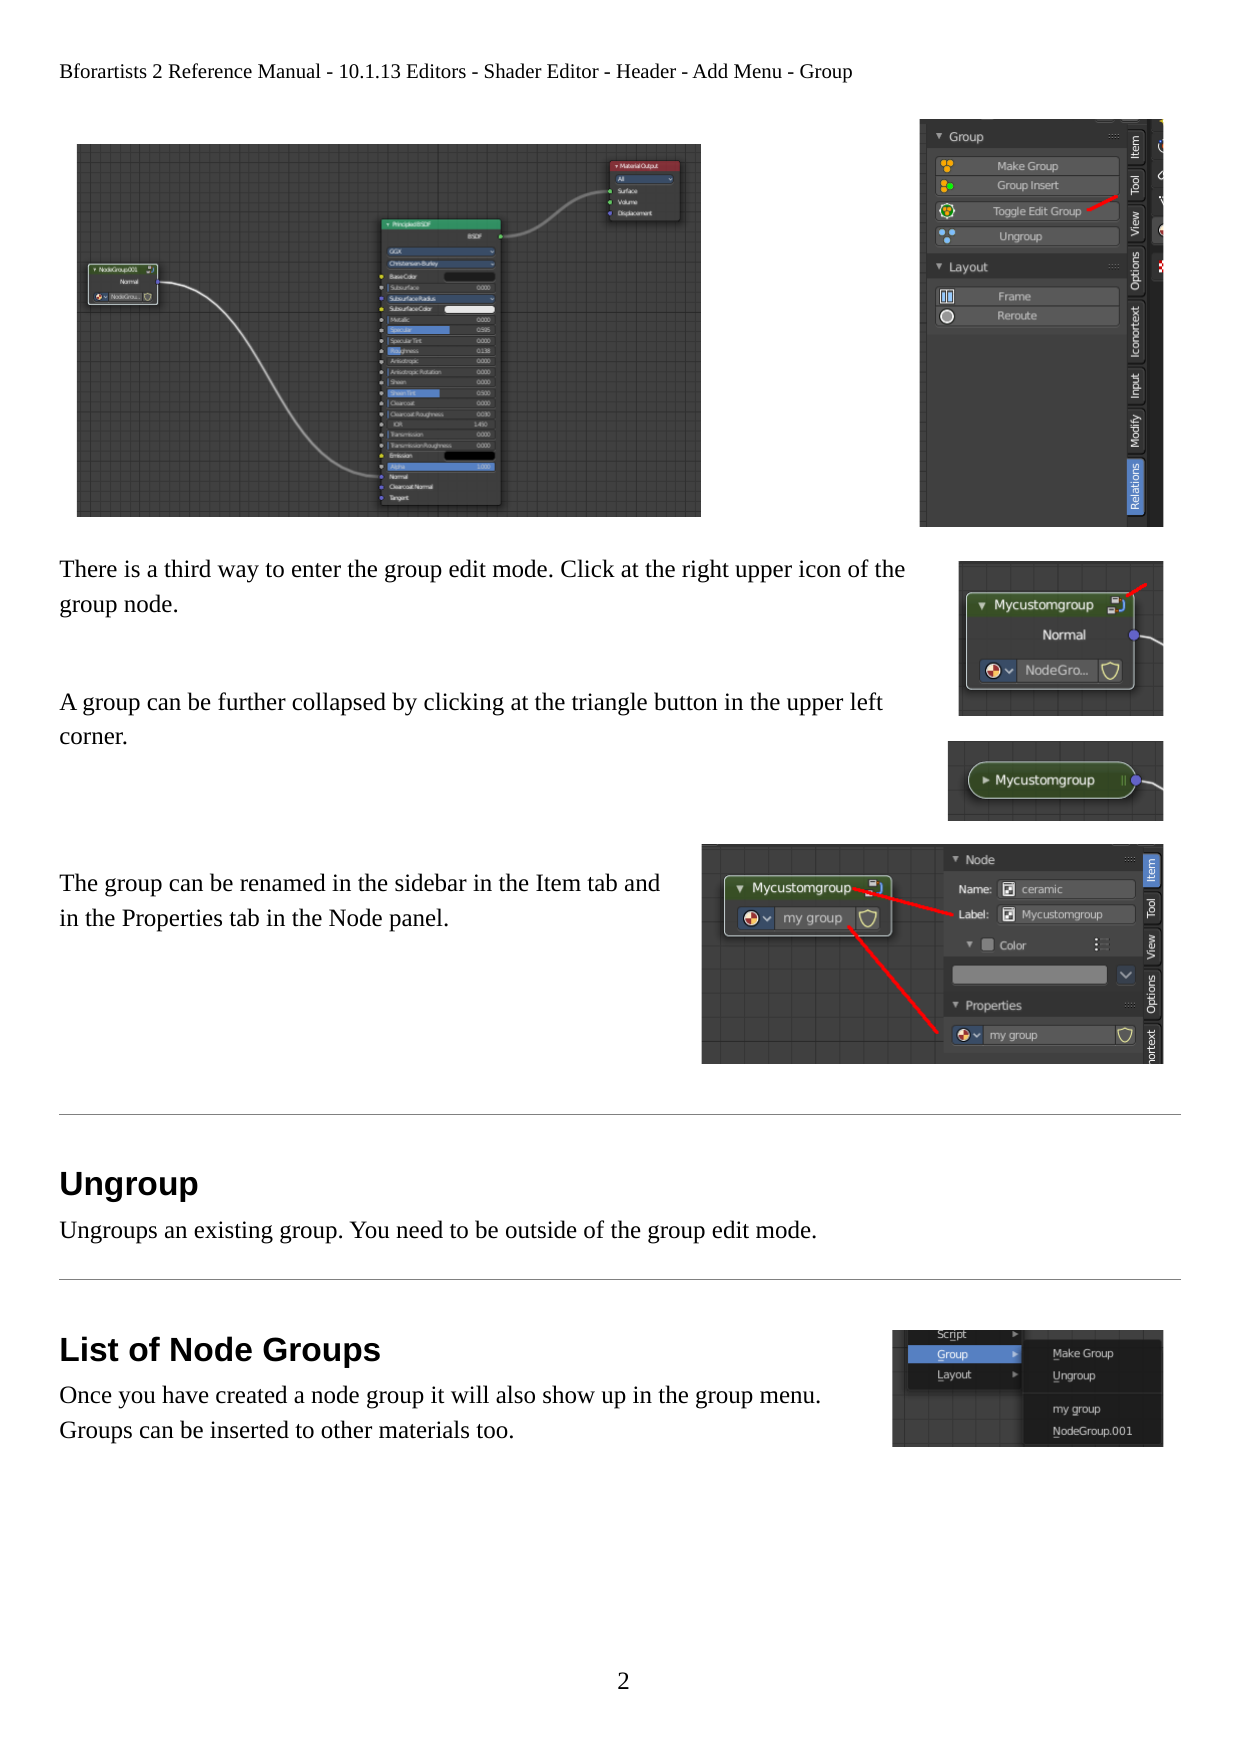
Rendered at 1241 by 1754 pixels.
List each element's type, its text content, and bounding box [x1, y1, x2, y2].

picture [701, 844, 1164, 1064]
text Ungroups an existing group. You need to be outside of the group edit mode. [59, 1215, 1181, 1244]
picture [76, 144, 701, 517]
picture [919, 119, 1164, 527]
text A group can be further collapsed by clicking at the triangle button in the upper left corner. [59, 687, 1181, 750]
subtitle List of Node Groups [59, 1329, 1181, 1368]
subtitle Ungroup [59, 1164, 1181, 1203]
text The group can be renamed in the sidebar in the Item tab and in the Properties tab in the Node panel. [59, 868, 701, 932]
picture [958, 561, 1164, 716]
picture [947, 741, 1164, 821]
text Once you have created a node group it will also show up in the group menu. Groups can be inserted to other materials too. [59, 1381, 892, 1444]
text There is a third way to enter the group edit mode. Click at the right upper icon of the group node. [59, 554, 1181, 617]
picture [892, 1330, 1164, 1447]
